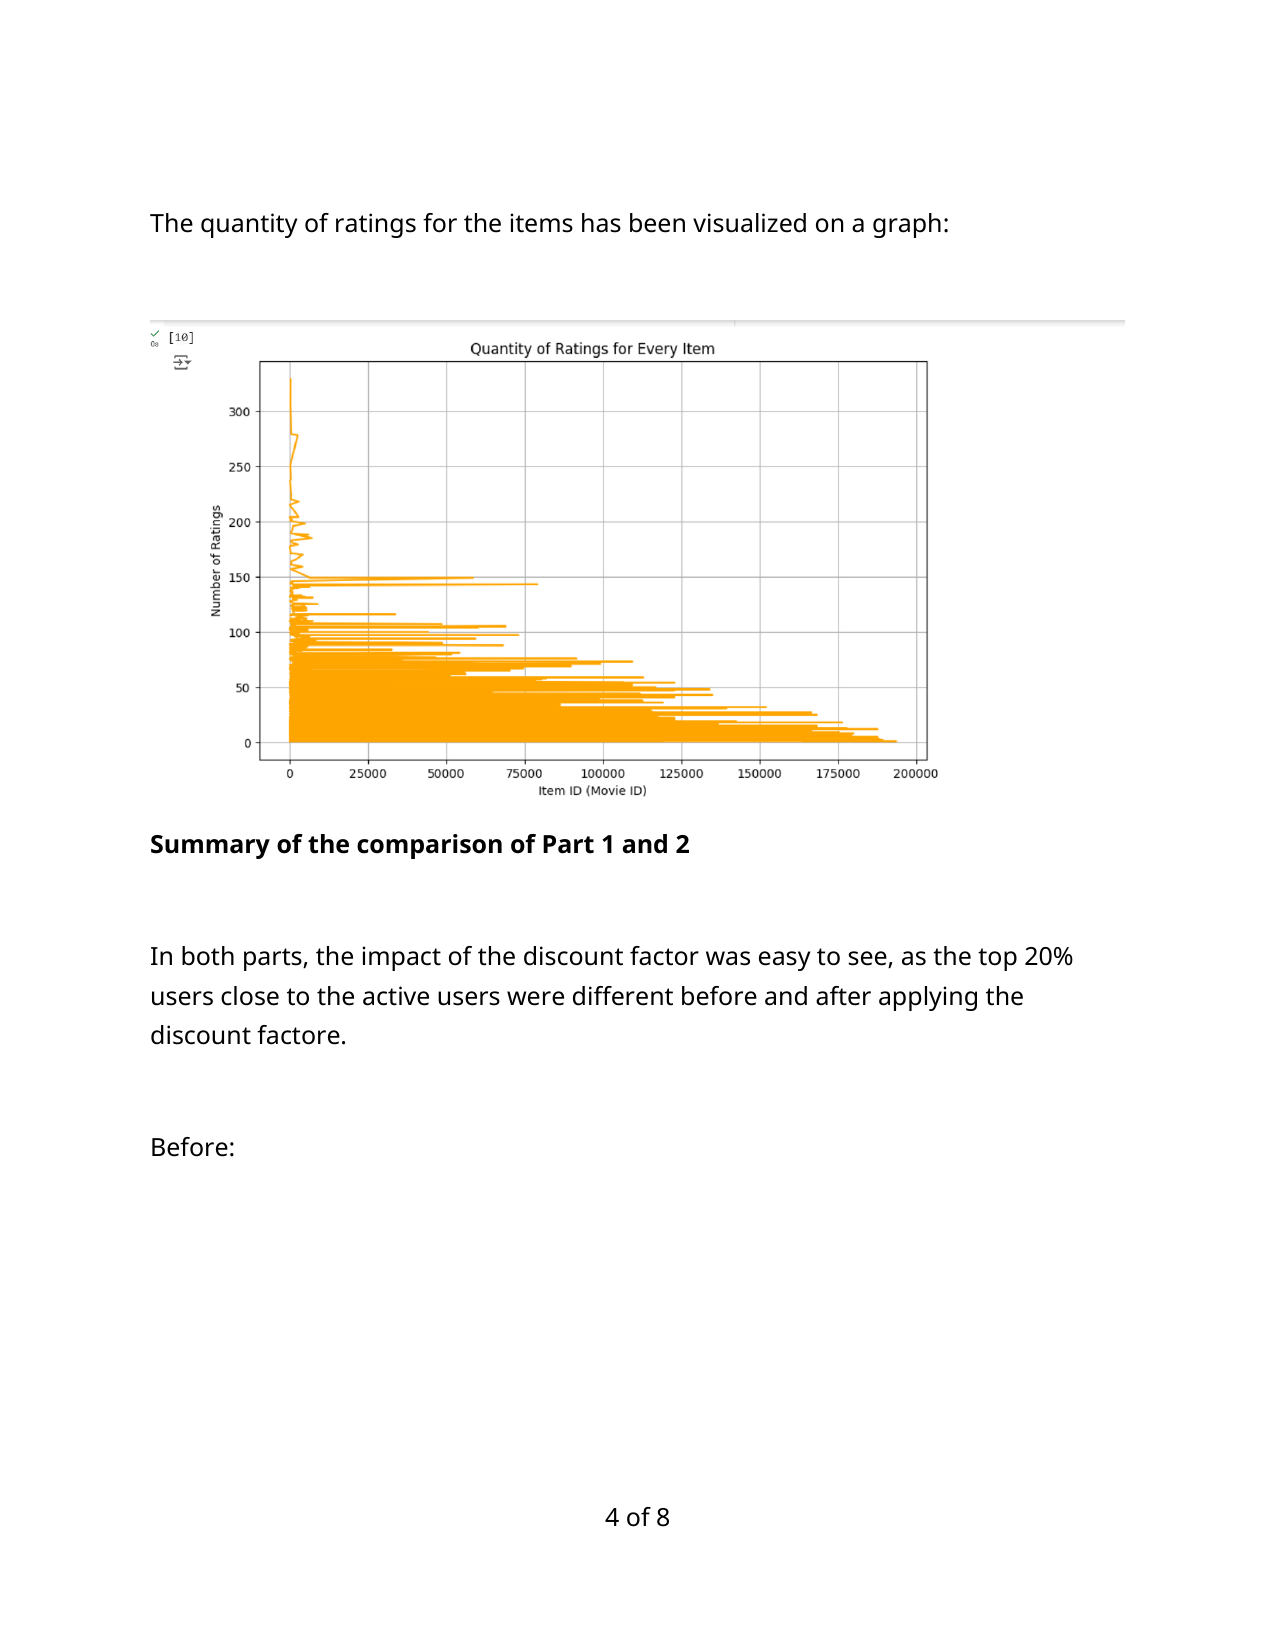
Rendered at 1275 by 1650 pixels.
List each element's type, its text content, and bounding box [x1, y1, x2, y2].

text The quantity of ratings for the items has been visualized on a graph: [150, 206, 1125, 240]
text Summary of the comparison of Part 1 and 2 [150, 826, 1125, 861]
text In both parts, the impact of the discount factor was easy to see, as the top 20% users close to the active users were different before and after applying the discount factore. [150, 939, 1125, 1052]
text Before: [150, 1130, 1125, 1164]
